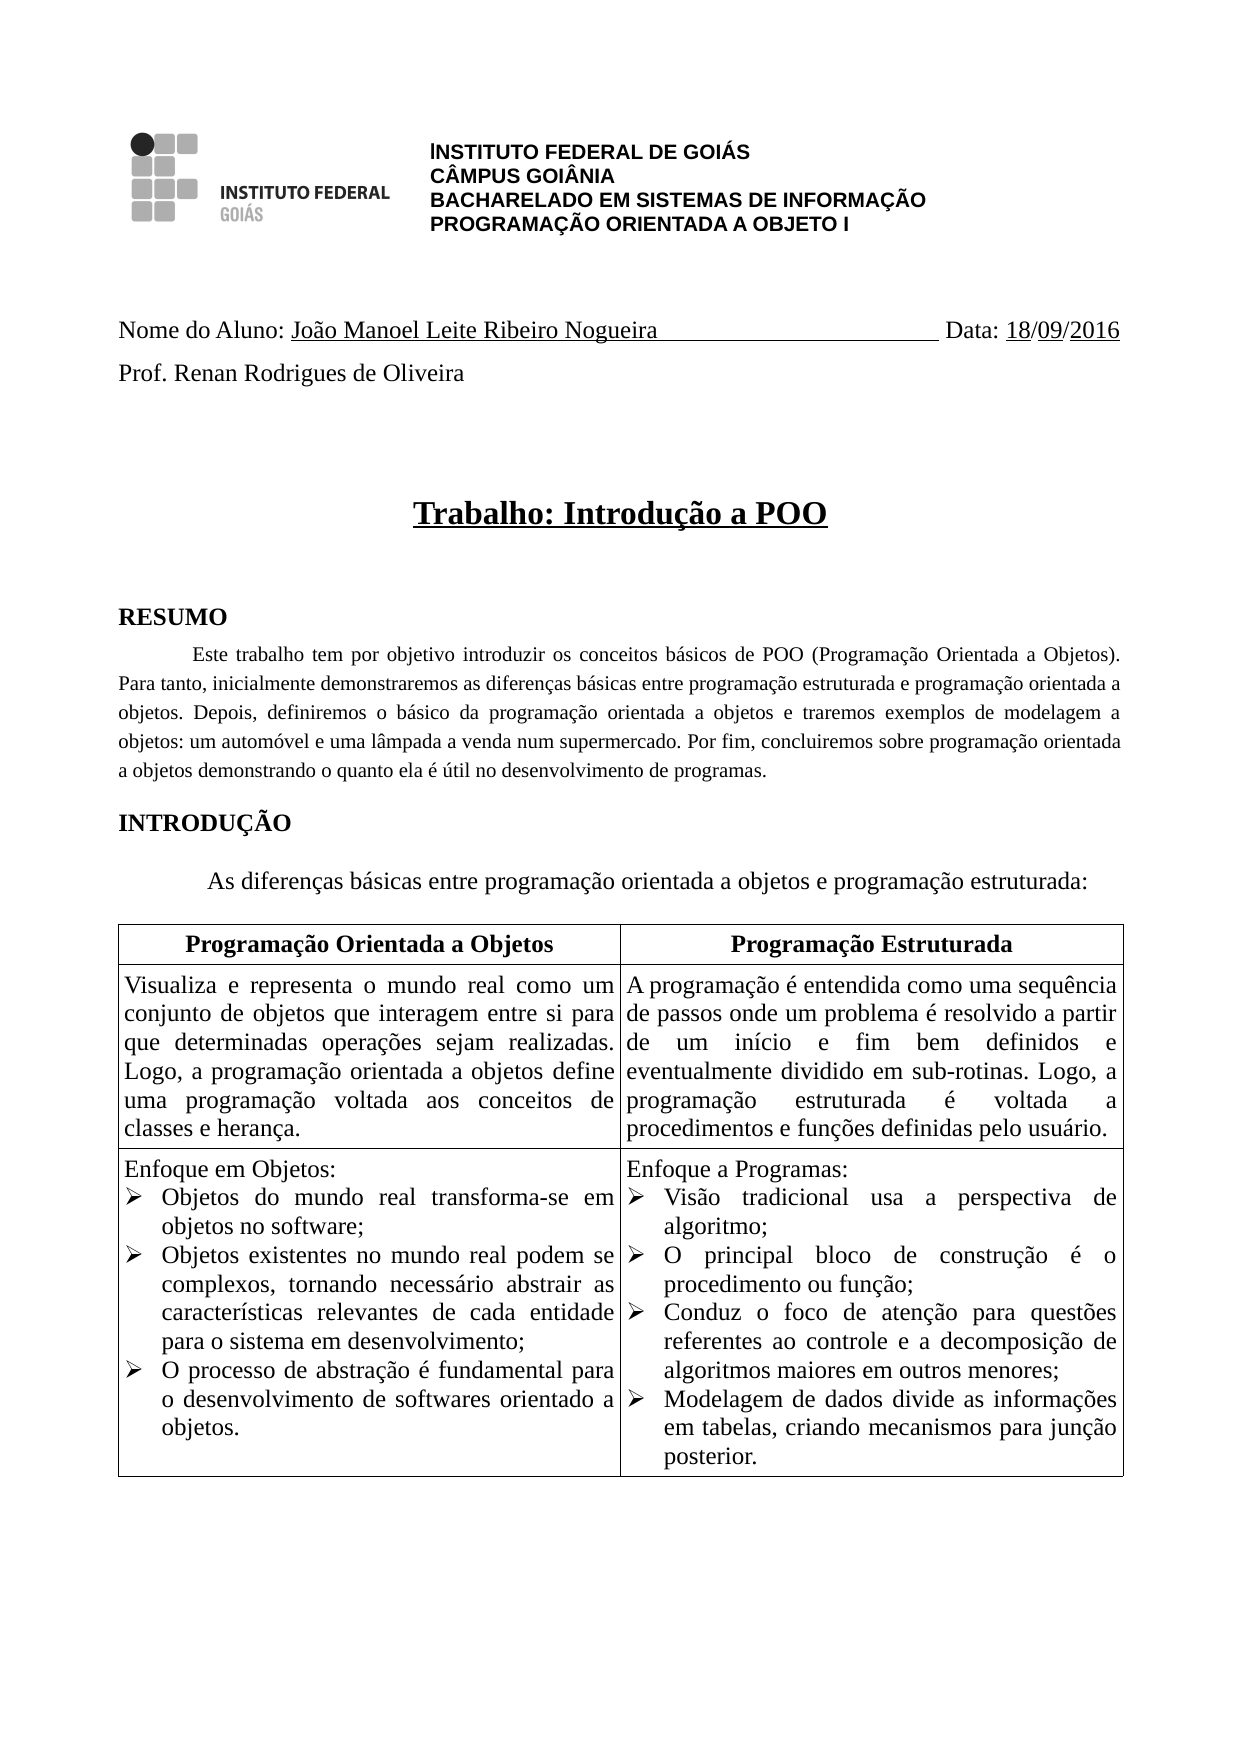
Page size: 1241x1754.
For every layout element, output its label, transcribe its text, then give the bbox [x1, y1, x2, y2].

text PROGRAMAÇÃO ORIENTADA A OBJETO I [430, 212, 1074, 236]
table_cell Enfoque em Objetos: Objetos do mundo real transforma-se em objetos no software; Objetos existentes no mundo real podem se complexos, tornando necessário abstrair as características relevantes de cada entidade para o sistema em desenvolvimento; O processo de abstração é fundamental para o desenvolvimento de softwares orientado a objetos. [119, 1149, 620, 1476]
text Prof. Renan Rodrigues de Oliveira [118, 358, 1122, 387]
table_cell Enfoque a Programas: Visão tradicional usa a perspectiva de algoritmo; O principal bloco de construção é o procedimento ou função; Conduz o foco de atenção para questões referentes ao controle e a decomposição de algoritmos maiores em outros menores; Modelagem de dados divide as informações em tabelas, criando mecanismos para junção posterior. [621, 1149, 1123, 1476]
table_cell Visualiza e representa o mundo real como um conjunto de objetos que interagem entre si para que determinadas operações sejam realizadas. Logo, a programação orientada a objetos define uma programação voltada aos conceitos de classes e herança. [119, 965, 620, 1148]
table_header Programação Orientada a Objetos [119, 925, 620, 964]
text Nome do Aluno: João Manoel Leite Ribeiro Nogueira Data: 18/09/2016 [118, 315, 1122, 343]
table_header Programação Estruturada [621, 925, 1123, 964]
picture [124, 125, 396, 229]
table_cell A programação é entendida como uma sequência de passos onde um problema é resolvido a partir de um início e fim bem definidos e eventualmente dividido em sub-rotinas. Logo, a programação estruturada é voltada a procedimentos e funções definidas pelo usuário. [621, 965, 1123, 1148]
text As diferenças básicas entre programação orientada a objetos e programação estruturada: [118, 866, 1122, 894]
text Este trabalho tem por objetivo introduzir os conceitos básicos de POO (Programação Orientada a Objetos). Para tanto, inicialmente demonstraremos as diferenças básicas entre programação estruturada e programação orientada a objetos. Depois, definiremos o básico da programação orientada a objetos e traremos exemplos de modelagem a objetos: um automóvel e uma lâmpada a venda num supermercado. Por fim, concluiremos sobre programação orientada a objetos demonstrando o quanto ela é útil no desenvolvimento de programas. [118, 642, 1122, 782]
text CÂMPUS GOIÂNIA [430, 164, 1074, 188]
subtitle Trabalho: Introdução a POO [118, 493, 1122, 532]
text Resumo [118, 602, 1122, 630]
subtitle INTRODUÇÃO [118, 808, 1122, 836]
text INSTITUTO FEDERAL DE GOIÁS [430, 138, 1074, 164]
text BACHARELADO EM SISTEMAS DE INFORMAÇÃO [430, 188, 1074, 212]
